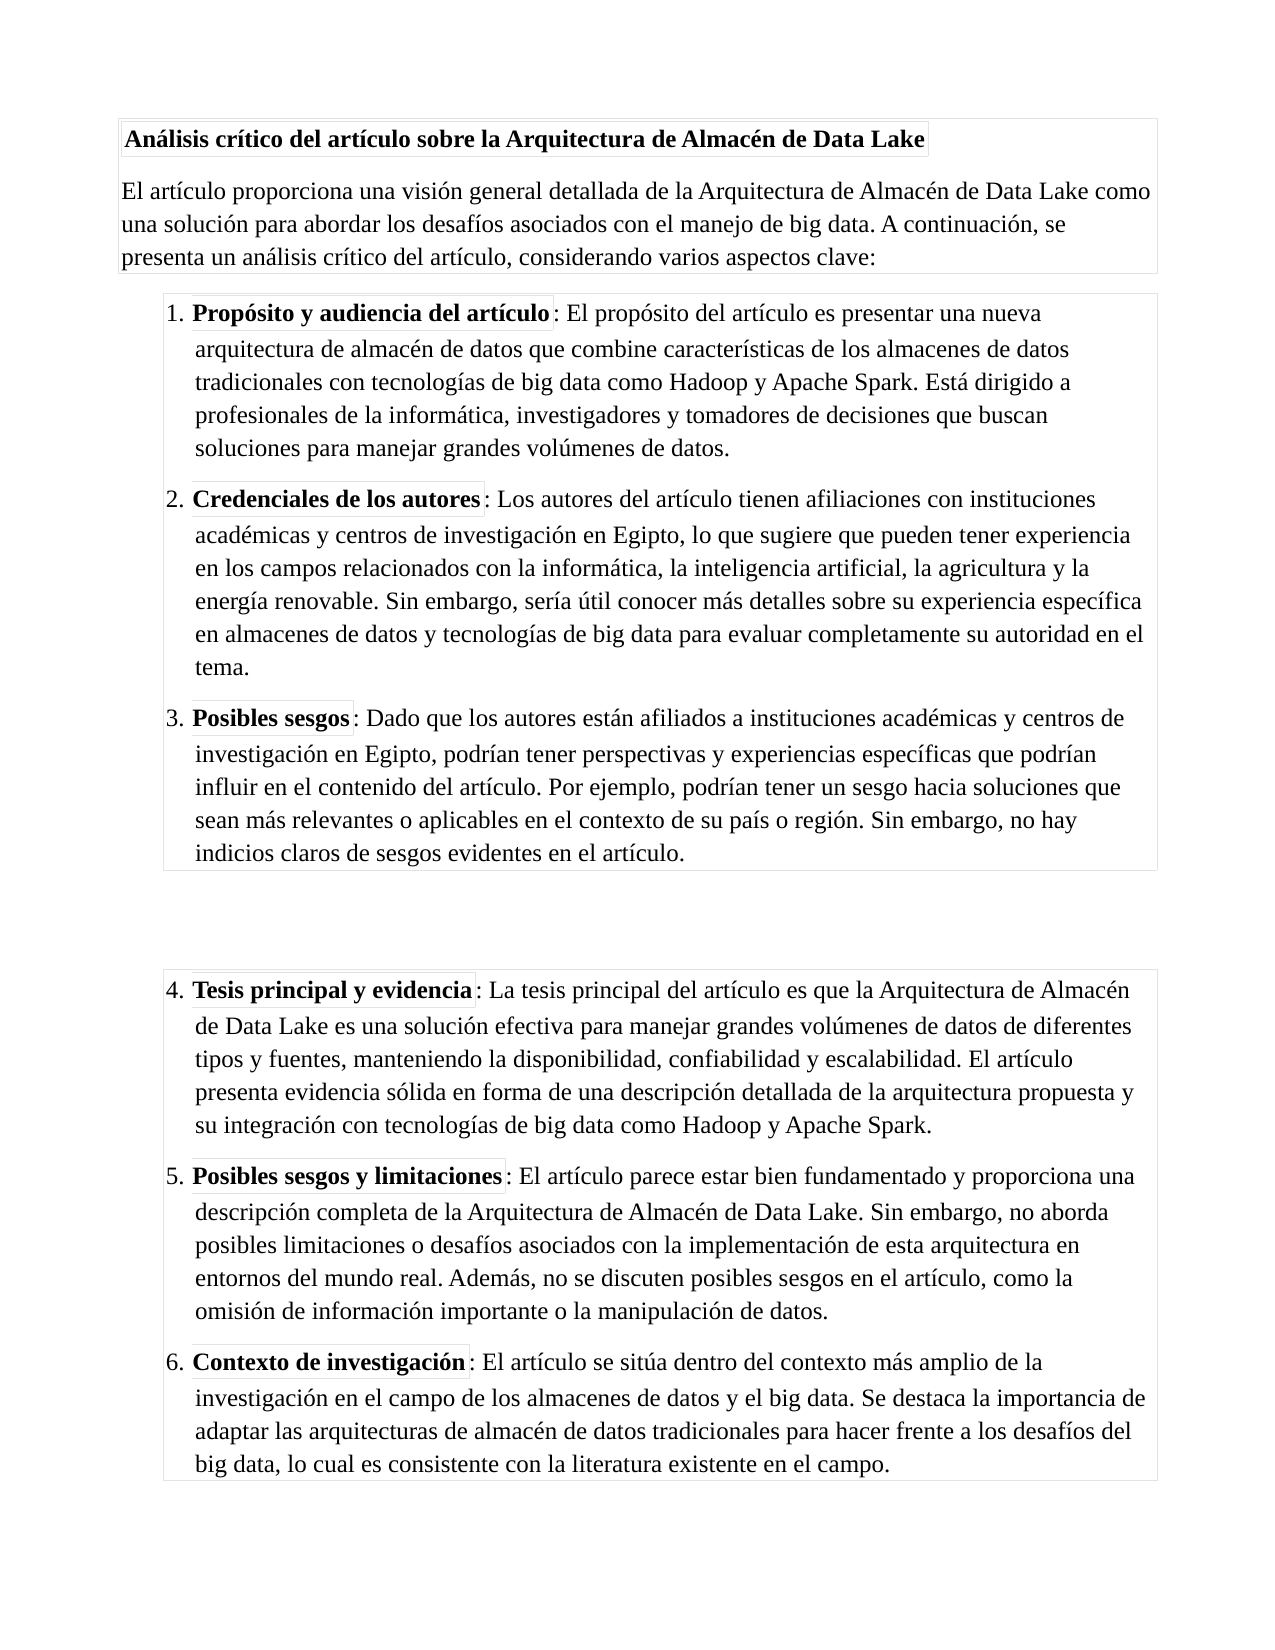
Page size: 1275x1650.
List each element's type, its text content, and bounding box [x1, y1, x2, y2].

text Análisis crítico del artículo sobre la Arquitectura de Almacén de Data Lake [119, 119, 1157, 156]
list Posibles sesgos y limitaciones: El artículo parece estar bien fundamentado y proporciona una descripción completa de la Arquitectura de Almacén de Data Lake. Sin embargo, no aborda posibles limitaciones o desafíos asociados con la implementación de esta arquitectura en entornos del mundo real. Además, no se discuten posibles sesgos en el artículo, como la omisión de información importante o la manipulación de datos. [164, 1155, 1157, 1325]
list Propósito y audiencia del artículo: El propósito del artículo es presentar una nueva arquitectura de almacén de datos que combine características de los almacenes de datos tradicionales con tecnologías de big data como Hadoop y Apache Spark. Está dirigido a profesionales de la informática, investigadores y tomadores de decisiones que buscan soluciones para manejar grandes volúmenes de datos. [164, 294, 1157, 462]
list Contexto de investigación: El artículo se sitúa dentro del contexto más amplio de la investigación en el campo de los almacenes de datos y el big data. Se destaca la importancia de adaptar las arquitecturas de almacén de datos tradicionales para hacer frente a los desafíos del big data, lo cual es consistente con la literatura existente en el campo. [164, 1341, 1157, 1480]
list Credenciales de los autores: Los autores del artículo tienen afiliaciones con instituciones académicas y centros de investigación en Egipto, lo que sugiere que pueden tener experiencia en los campos relacionados con la informática, la inteligencia artificial, la agricultura y la energía renovable. Sin embargo, sería útil conocer más detalles sobre su experiencia específica en almacenes de datos y tecnologías de big data para evaluar completamente su autoridad en el tema. [164, 478, 1157, 681]
list Tesis principal y evidencia: La tesis principal del artículo es que la Arquitectura de Almacén de Data Lake es una solución efectiva para manejar grandes volúmenes de datos de diferentes tipos y fuentes, manteniendo la disponibilidad, confiabilidad y escalabilidad. El artículo presenta evidencia sólida en forma de una descripción detallada de la arquitectura propuesta y su integración con tecnologías de big data como Hadoop y Apache Spark. [164, 970, 1157, 1139]
text El artículo proporciona una visión general detallada de la Arquitectura de Almacén de Data Lake como una solución para abordar los desafíos asociados con el manejo de big data. A continuación, se presenta un análisis crítico del artículo, considerando varios aspectos clave: [119, 173, 1157, 273]
list Posibles sesgos: Dado que los autores están afiliados a instituciones académicas y centros de investigación en Egipto, podrían tener perspectivas y experiencias específicas que podrían influir en el contenido del artículo. Por ejemplo, podrían tener un sesgo hacia soluciones que sean más relevantes o aplicables en el contexto de su país o región. Sin embargo, no hay indicios claros de sesgos evidentes en el artículo. [164, 697, 1157, 870]
